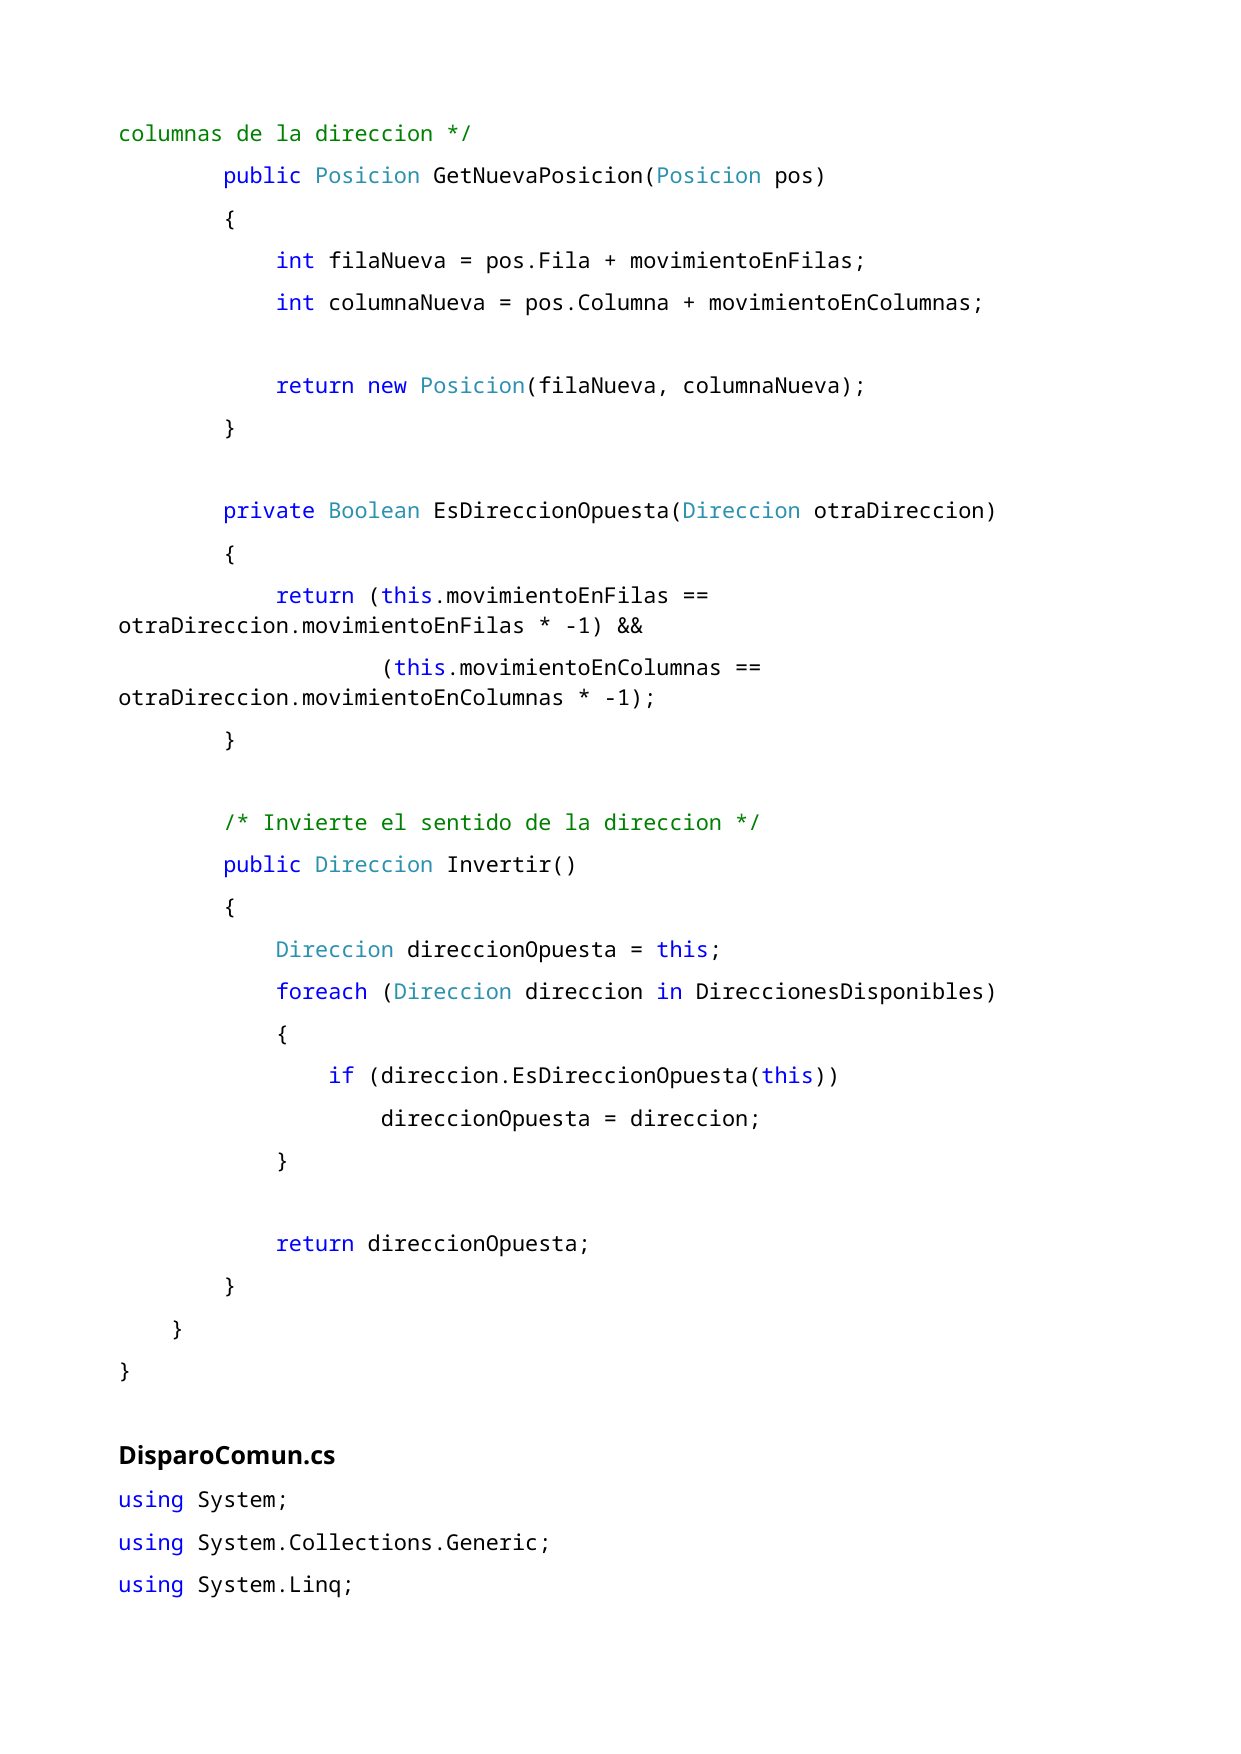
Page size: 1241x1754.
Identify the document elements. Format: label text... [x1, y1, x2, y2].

text { [118, 1018, 1122, 1048]
text direccionOpuesta = direccion; [118, 1103, 1122, 1133]
text Direccion direccionOpuesta = this; [118, 934, 1122, 963]
text } [118, 412, 1122, 442]
text { [118, 891, 1122, 921]
text foreach (Direccion direccion in DireccionesDisponibles) [118, 976, 1122, 1006]
text return (this.movimientoEnFilas == otraDireccion.movimientoEnFilas * -1) && [118, 580, 1122, 639]
text using System; [118, 1484, 1122, 1514]
text } [118, 1270, 1122, 1300]
text } [118, 1145, 1122, 1175]
text public Direccion Invertir() [118, 849, 1122, 879]
text { [118, 203, 1122, 232]
text using System.Linq; [118, 1569, 1122, 1598]
text private Boolean EsDireccionOpuesta(Direccion otraDireccion) [118, 495, 1122, 525]
text DisparoComun.cs [118, 1438, 1122, 1472]
text int columnaNueva = pos.Columna + movimientoEnColumnas; [118, 287, 1122, 317]
text } [118, 1312, 1122, 1342]
text } [118, 724, 1122, 754]
text return direccionOpuesta; [118, 1228, 1122, 1258]
text using System.Collections.Generic; [118, 1526, 1122, 1556]
text int filaNueva = pos.Fila + movimientoEnFilas; [118, 245, 1122, 275]
text columnas de la direccion */ [118, 118, 1122, 148]
text if (direccion.EsDireccionOpuesta(this)) [118, 1061, 1122, 1090]
text { [118, 537, 1122, 567]
text /* Invierte el sentido de la direccion */ [118, 807, 1122, 837]
text public Posicion GetNuevaPosicion(Posicion pos) [118, 160, 1122, 190]
text } [118, 1355, 1122, 1384]
text (this.movimientoEnColumnas == otraDireccion.movimientoEnColumnas * -1); [118, 652, 1122, 711]
text return new Posicion(filaNueva, columnaNueva); [118, 370, 1122, 400]
